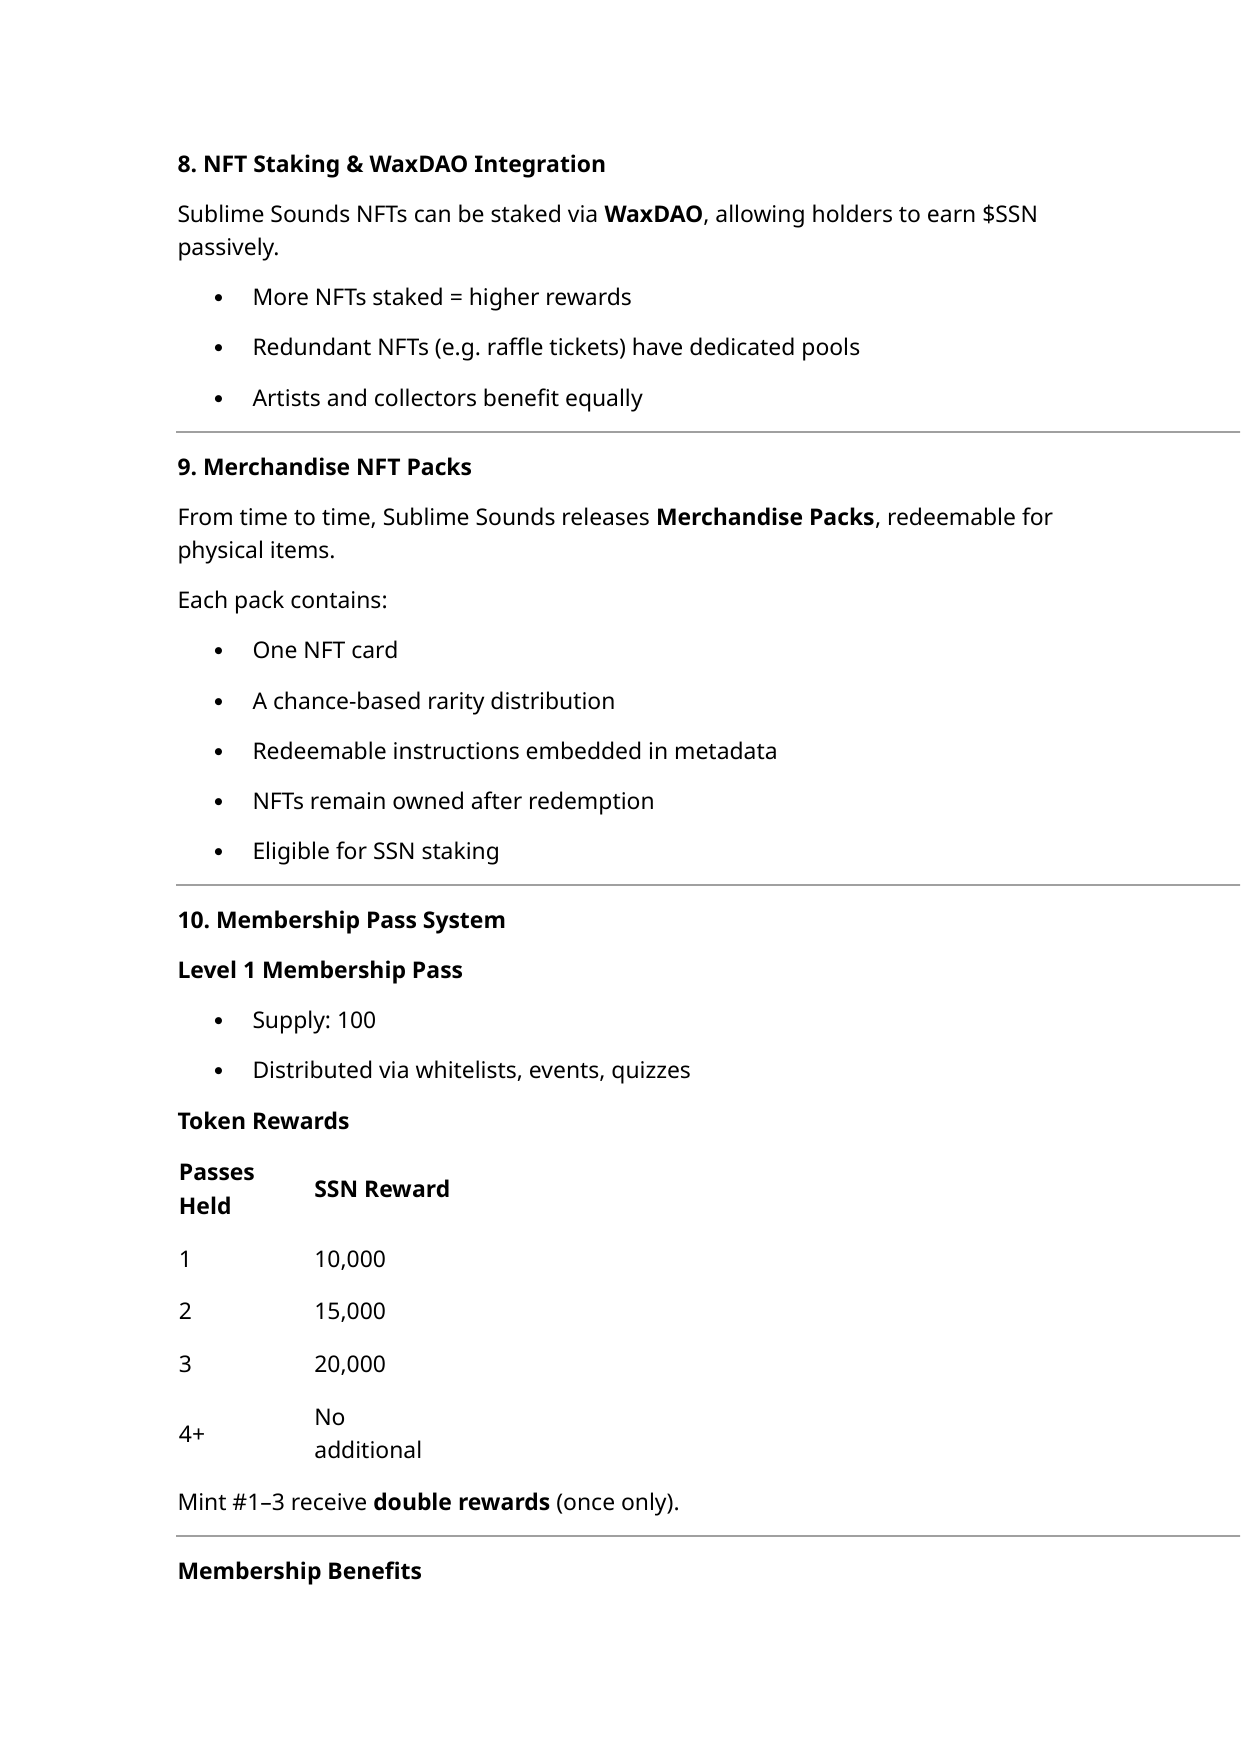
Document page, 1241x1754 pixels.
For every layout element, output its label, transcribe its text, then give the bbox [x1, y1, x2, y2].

table_cell 15,000 [313, 1294, 453, 1347]
list NFTs remain owned after redemption [215, 785, 1063, 816]
list Redeemable instructions embedded in metadata [215, 735, 1063, 766]
list Artists and collectors benefit equally [215, 381, 1063, 413]
table_header Passes Held [177, 1155, 313, 1241]
text 9. Merchandise NFT Packs [177, 451, 1063, 482]
list Eligible for SSN staking [215, 835, 1063, 866]
text Sublime Sounds NFTs can be staked via WaxDAO, allowing holders to earn $SSN passively. [177, 198, 1063, 262]
text Mint #1–3 receive double rewards (once only). [177, 1486, 1063, 1517]
list Distributed via whitelists, events, quizzes [215, 1054, 1063, 1086]
text Membership Benefits [177, 1555, 1063, 1586]
list Supply: 100 [215, 1004, 1063, 1036]
list Redundant NFTs (e.g. raffle tickets) have dedicated pools [215, 331, 1063, 363]
list More NFTs staked = higher rewards [215, 281, 1063, 312]
text 8. NFT Staking & WaxDAO Integration [177, 148, 1063, 179]
table_cell No additional [313, 1399, 453, 1486]
table_cell 1 [177, 1241, 313, 1294]
table_cell 10,000 [313, 1241, 453, 1294]
table_cell 4+ [177, 1399, 313, 1486]
table_cell 2 [177, 1294, 313, 1347]
list A chance-based rarity distribution [215, 684, 1063, 716]
table_header SSN Reward [313, 1155, 453, 1241]
list One NFT card [215, 634, 1063, 666]
table_cell 3 [177, 1347, 313, 1399]
text Each pack contains: [177, 584, 1063, 616]
text From time to time, Sublime Sounds releases Merchandise Packs, redeemable for physical items. [177, 501, 1063, 566]
text 10. Membership Pass System [177, 904, 1063, 935]
table_cell 20,000 [313, 1347, 453, 1399]
text Level 1 Membership Pass [177, 954, 1063, 986]
text Token Rewards [177, 1104, 1063, 1136]
